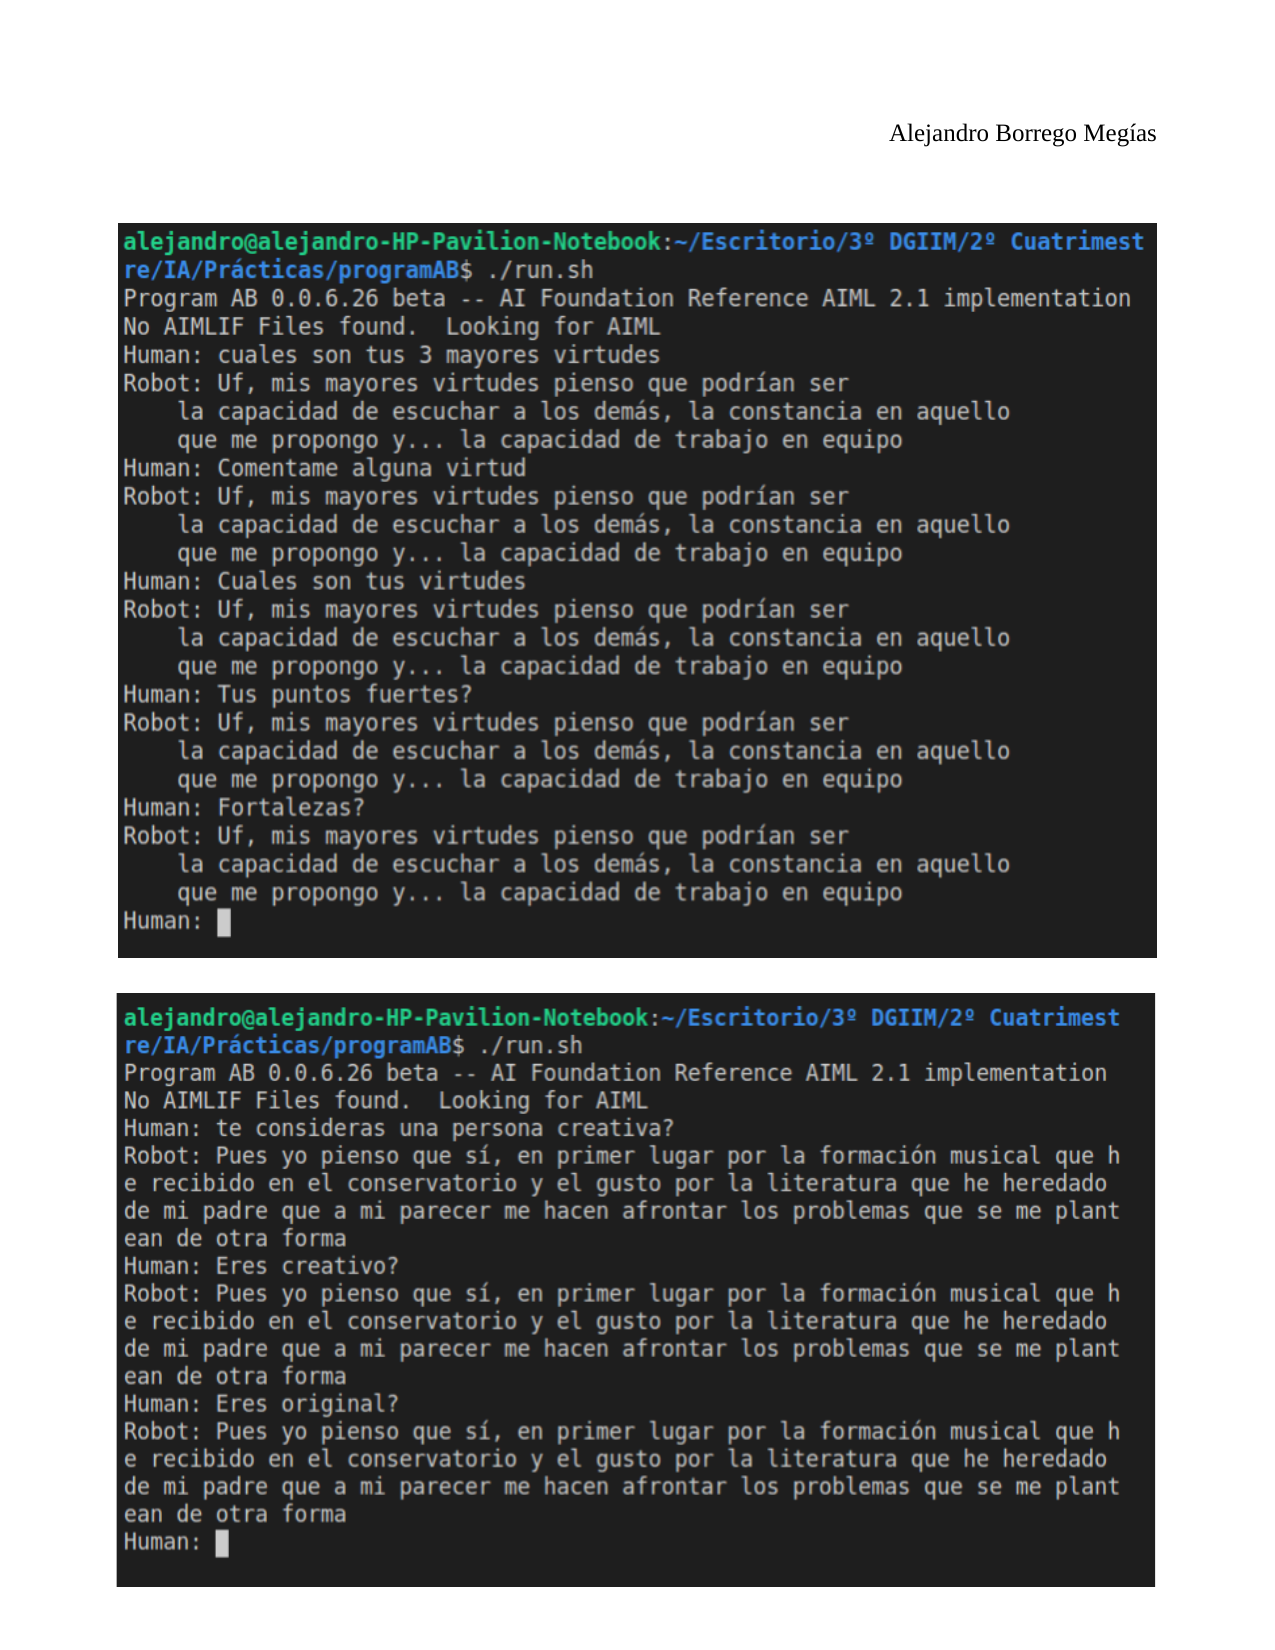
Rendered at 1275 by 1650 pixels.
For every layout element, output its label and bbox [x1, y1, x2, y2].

picture [116, 993, 1156, 1587]
picture [118, 223, 1157, 958]
